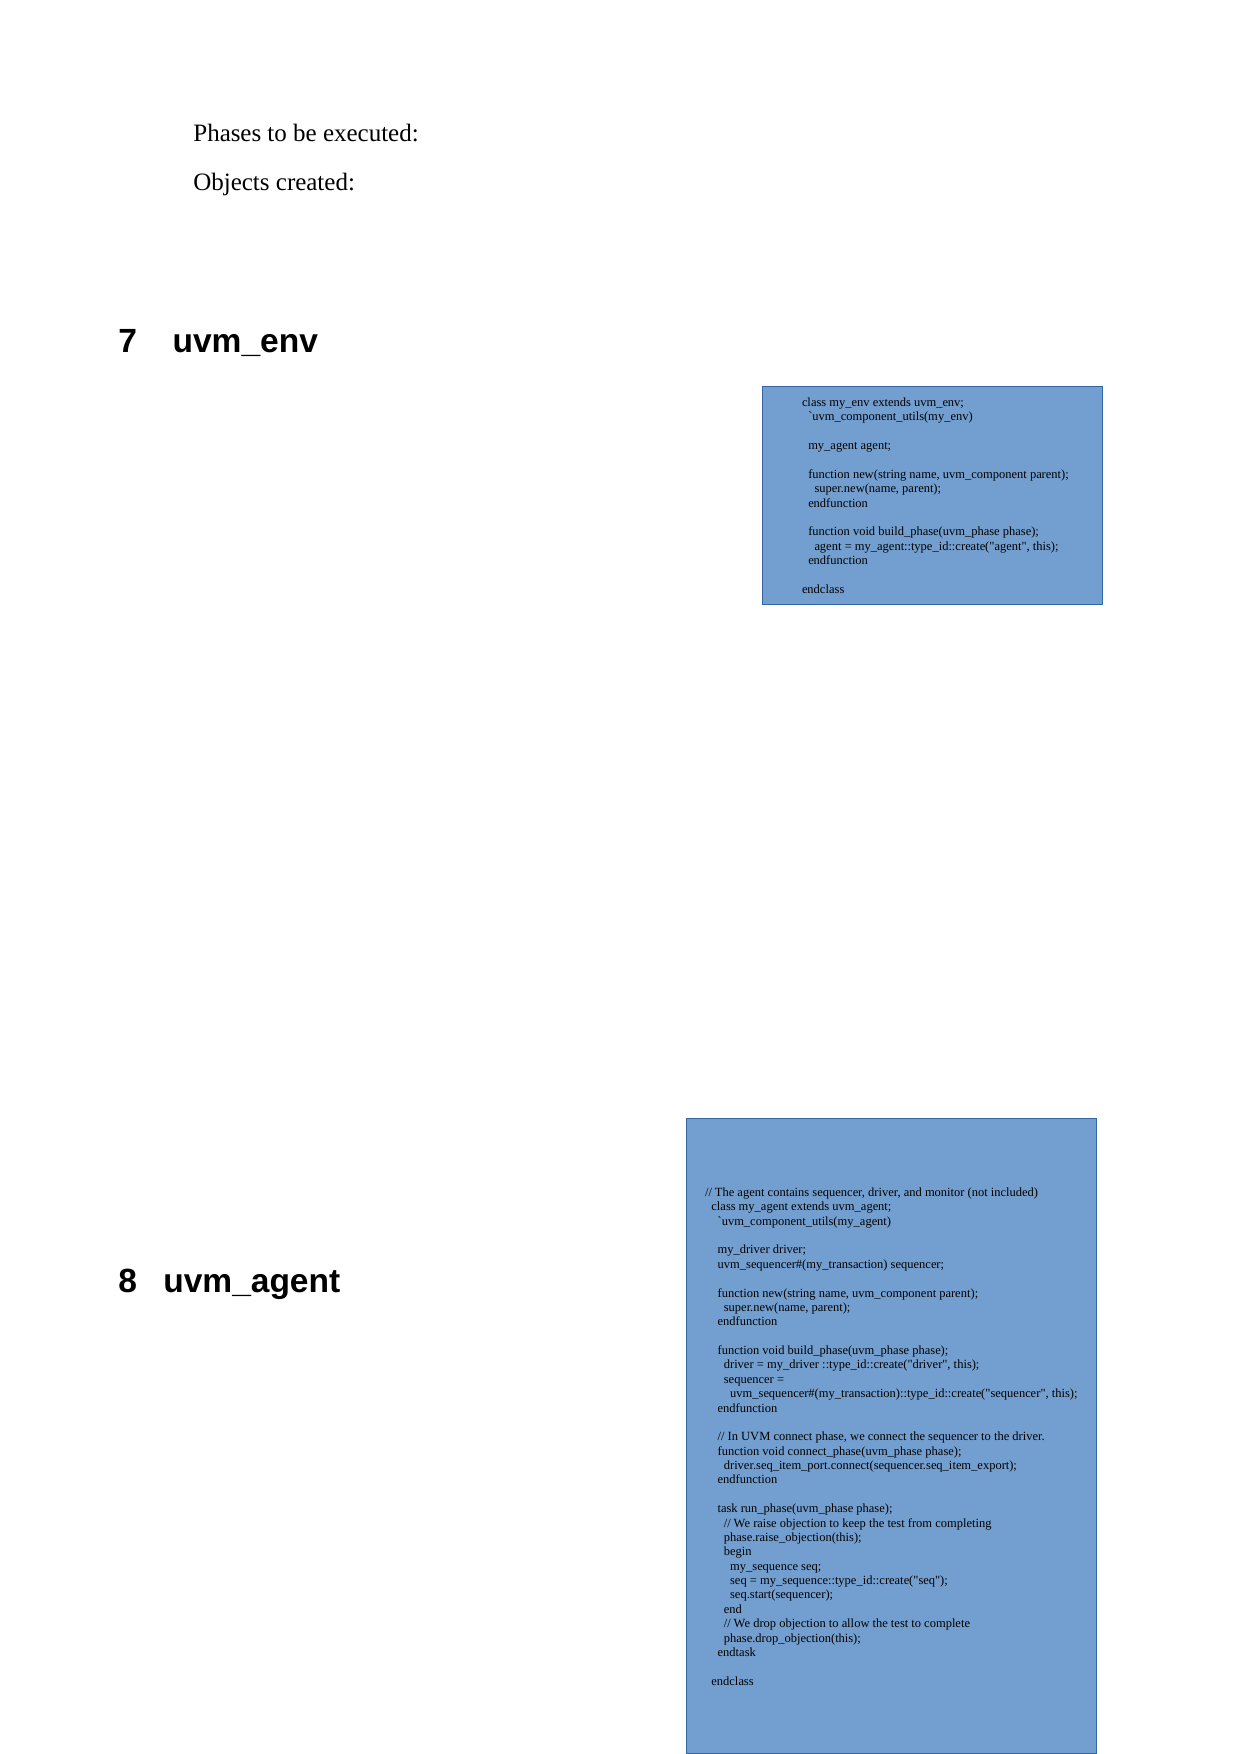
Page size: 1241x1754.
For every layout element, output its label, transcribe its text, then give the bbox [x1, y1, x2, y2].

text Phases to be executed: [118, 118, 1122, 147]
text Objects created: [118, 167, 1122, 196]
subtitle uvm_env [118, 321, 1122, 359]
subtitle [1097, 1261, 1122, 1300]
subtitle uvm_agent [118, 1261, 686, 1300]
